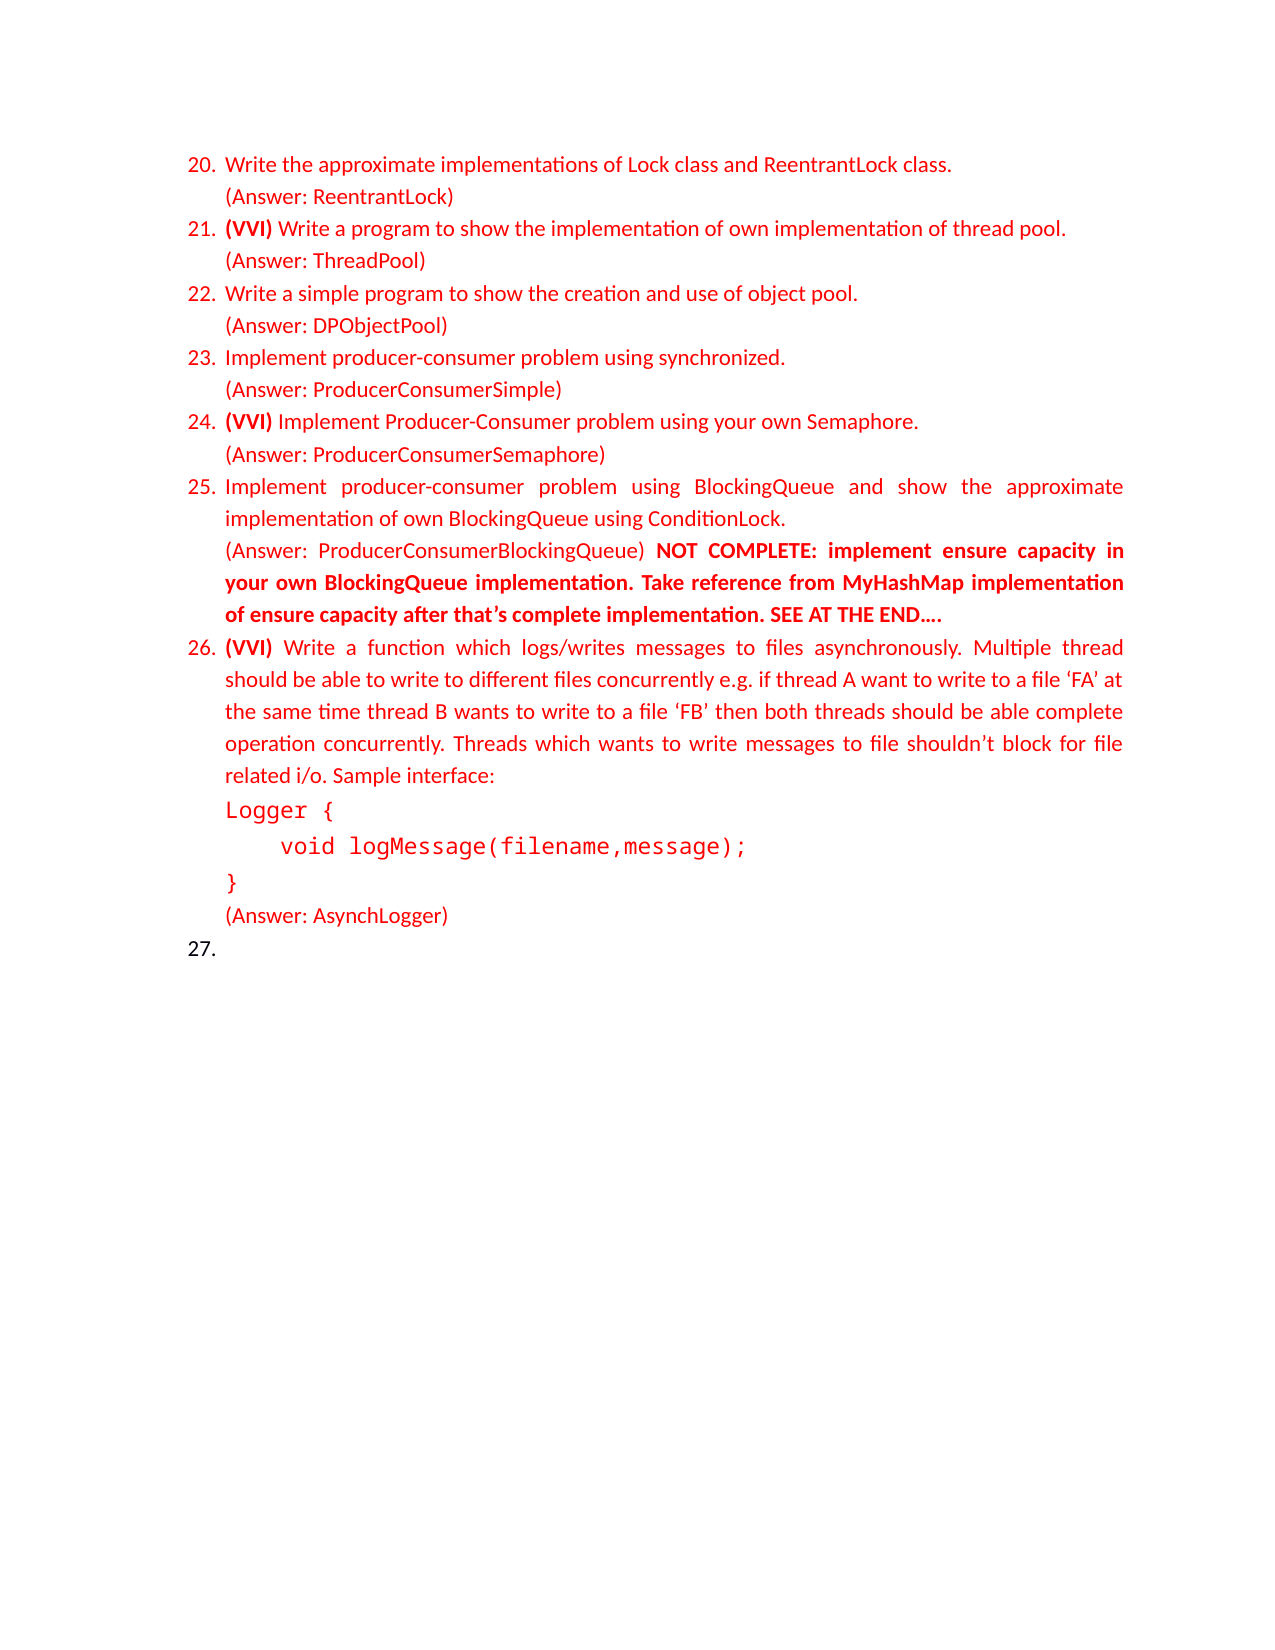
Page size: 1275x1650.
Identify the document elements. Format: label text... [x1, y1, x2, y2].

list void logMessage(filename,message); [187, 830, 1125, 861]
list (Answer: ReentrantLock) [187, 182, 1125, 210]
list (Answer: ProducerConsumerSemaphore) [187, 440, 1125, 468]
list (Answer: ProducerConsumerBlockingQueue) NOT COMPLETE: implement ensure capacity in your own BlockingQueue implementation. Take reference from MyHashMap implementation of ensure capacity after that’s complete implementation. SEE AT THE END…. [187, 536, 1125, 629]
list (Answer: ProducerConsumerSimple) [187, 375, 1125, 403]
list Write the approximate implementations of Lock class and ReentrantLock class. [187, 150, 1125, 178]
list (VVI) Implement Producer-Consumer problem using your own Semaphore. [187, 407, 1125, 436]
list (Answer: DPObjectPool) [187, 311, 1125, 339]
list Write a simple program to show the creation and use of object pool. [187, 279, 1125, 307]
list } [187, 866, 1125, 897]
list (Answer: AsynchLogger) [187, 902, 1125, 929]
list (VVI) Write a function which logs/writes messages to files asynchronously. Multiple thread should be able to write to different files concurrently e.g. if thread A want to write to a file ‘FA’ at the same time thread B wants to write to a file ‘FB’ then both threads should be able complete operation concurrently. Threads which wants to write messages to file shouldn’t block for file related i/o. Sample interface: [187, 633, 1125, 789]
list Logger { [187, 794, 1125, 825]
list Implement producer-consumer problem using synchronized. [187, 343, 1125, 371]
list Implement producer-consumer problem using BlockingQueue and show the approximate implementation of own BlockingQueue using ConditionLock. [187, 472, 1125, 532]
list (VVI) Write a program to show the implementation of own implementation of thread pool. [187, 214, 1125, 242]
list (Answer: ThreadPool) [187, 247, 1125, 274]
